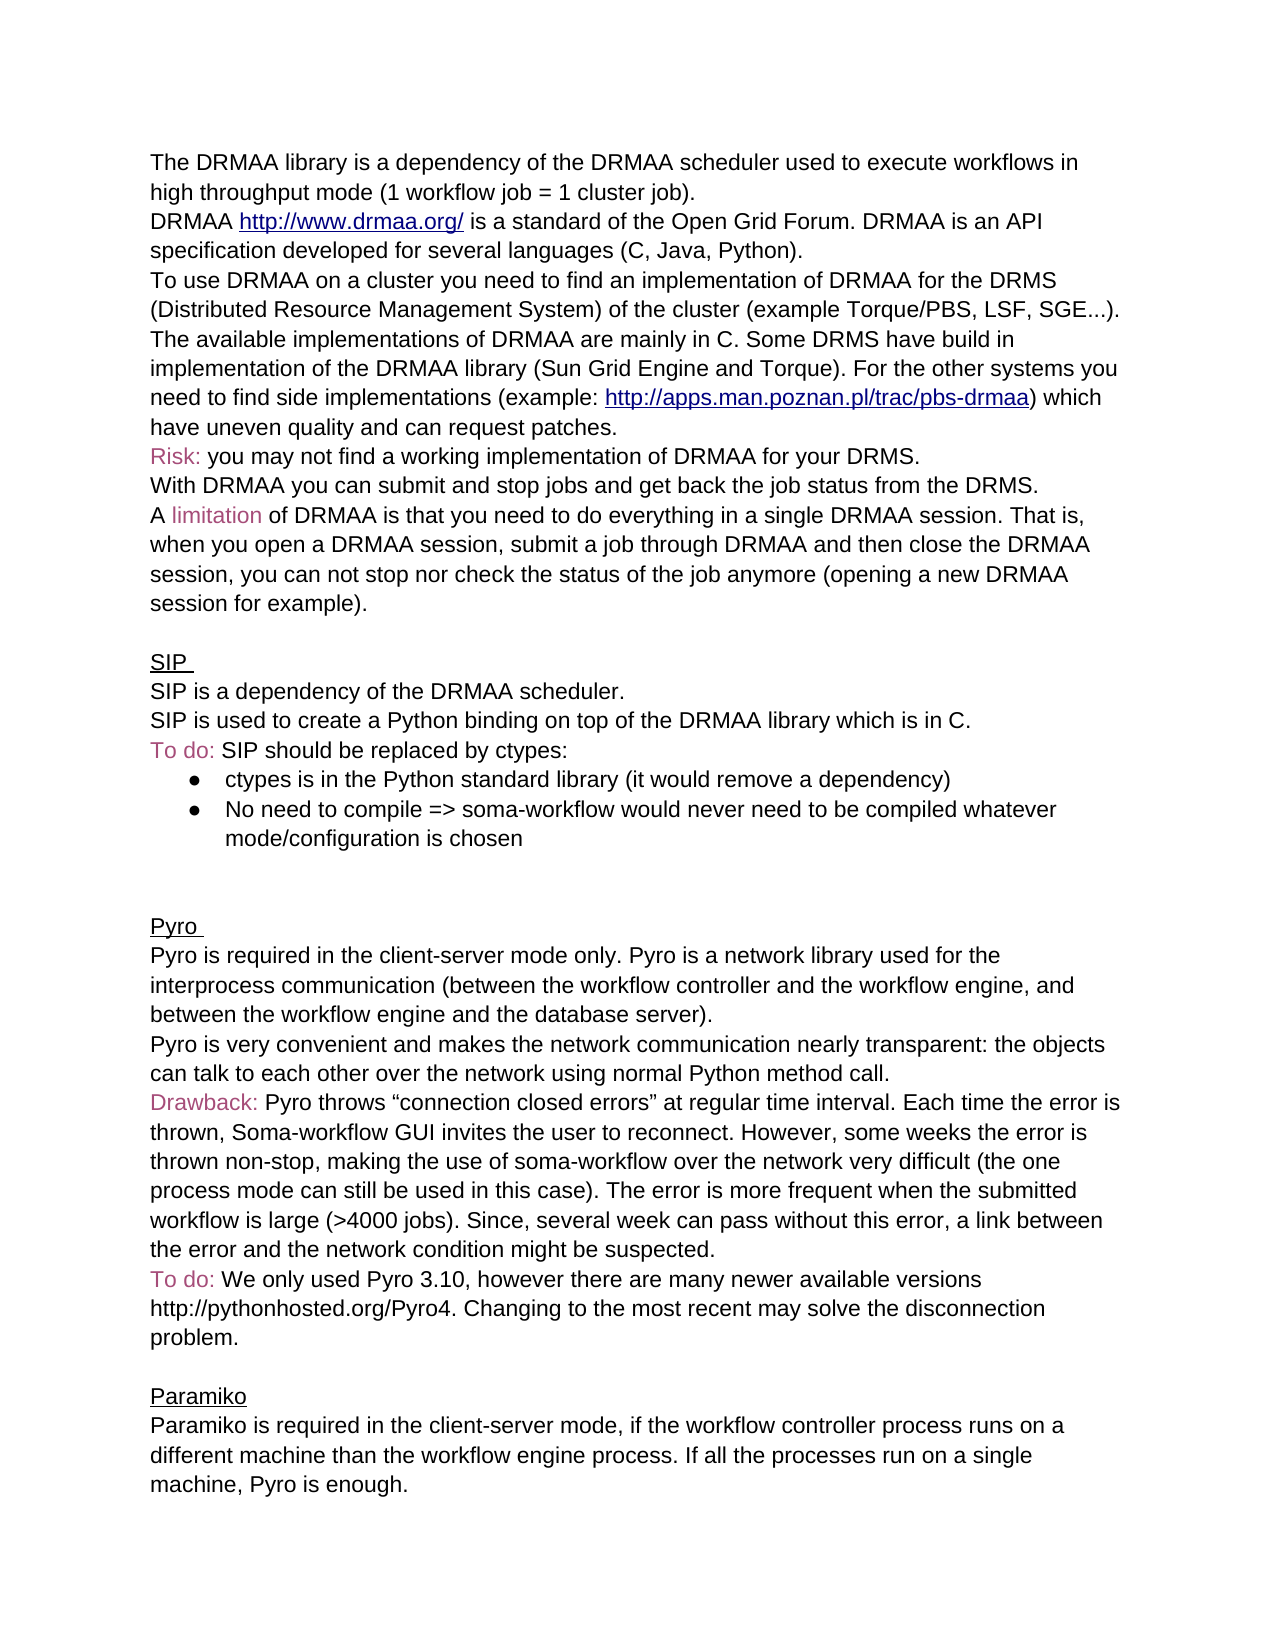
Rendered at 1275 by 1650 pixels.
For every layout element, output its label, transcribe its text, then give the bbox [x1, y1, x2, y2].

text Paramiko [150, 1384, 1125, 1409]
text A limitation of DRMAA is that you need to do everything in a single DRMAA session. That is, when you open a DRMAA session, submit a job through DRMAA and then close the DRMAA session, you can not stop nor check the status of the job anymore (opening a new DRMAA session for example). [150, 502, 1125, 616]
text Paramiko is required in the client-server mode, if the workflow controller process runs on a different machine than the workflow engine process. If all the processes run on a single machine, Pyro is enough. [150, 1413, 1125, 1497]
text SIP [150, 649, 1125, 675]
text SIP is used to create a Python binding on top of the DRMAA library which is in C. [150, 708, 1125, 734]
text Pyro is very convenient and makes the network communication nearly transparent: the objects can talk to each other over the network using normal Python method call. [150, 1031, 1125, 1086]
text With DRMAA you can submit and stop jobs and get back the job status from the DRMS. [150, 473, 1125, 499]
text Pyro is required in the client-server mode only. Pyro is a network library used for the interprocess communication (between the workflow controller and the workflow engine, and between the workflow engine and the database server). [150, 943, 1125, 1027]
text The DRMAA library is a dependency of the DRMAA scheduler used to execute workflows in high throughput mode (1 workflow job = 1 cluster job). [150, 150, 1125, 205]
text Drawback: Pyro throws “connection closed errors” at regular time interval. Each time the error is thrown, Soma-workflow GUI invites the user to reconnect. However, some weeks the error is thrown non-stop, making the use of soma-workflow over the network very difficult (the one process mode can still be used in this case). The error is more frequent when the submitted workflow is large (>4000 jobs). Since, several week can pass without this error, a link between the error and the network condition might be suspected. [150, 1090, 1125, 1262]
text To do: We only used Pyro 3.10, however there are many newer available versions http://pythonhosted.org/Pyro4. Changing to the most recent may solve the disconnection problem. [150, 1266, 1125, 1351]
list No need to compile => soma-workflow would never need to be compiled whatever mode/configuration is chosen [187, 796, 1125, 851]
text DRMAA http://www.drmaa.org/ is a standard of the Open Grid Forum. DRMAA is an API specification developed for several languages (C, Java, Python). [150, 209, 1125, 264]
text Risk: you may not find a working implementation of DRMAA for your DRMS. [150, 444, 1125, 469]
text Pyro [150, 914, 1125, 939]
text To use DRMAA on a cluster you need to find an implementation of DRMAA for the DRMS (Distributed Resource Management System) of the cluster (example Torque/PBS, LSF, SGE...). The available implementations of DRMAA are mainly in C. Some DRMS have build in implementation of the DRMAA library (Sun Grid Engine and Torque). For the other systems you need to find side implementations (example: http://apps.man.poznan.pl/trac/pbs-drmaa) which have uneven quality and can request patches. [150, 267, 1125, 440]
text SIP is a dependency of the DRMAA scheduler. [150, 679, 1125, 704]
text To do: SIP should be replaced by ctypes: [150, 737, 1125, 763]
list ctypes is in the Python standard library (it would remove a dependency) [187, 767, 1125, 792]
